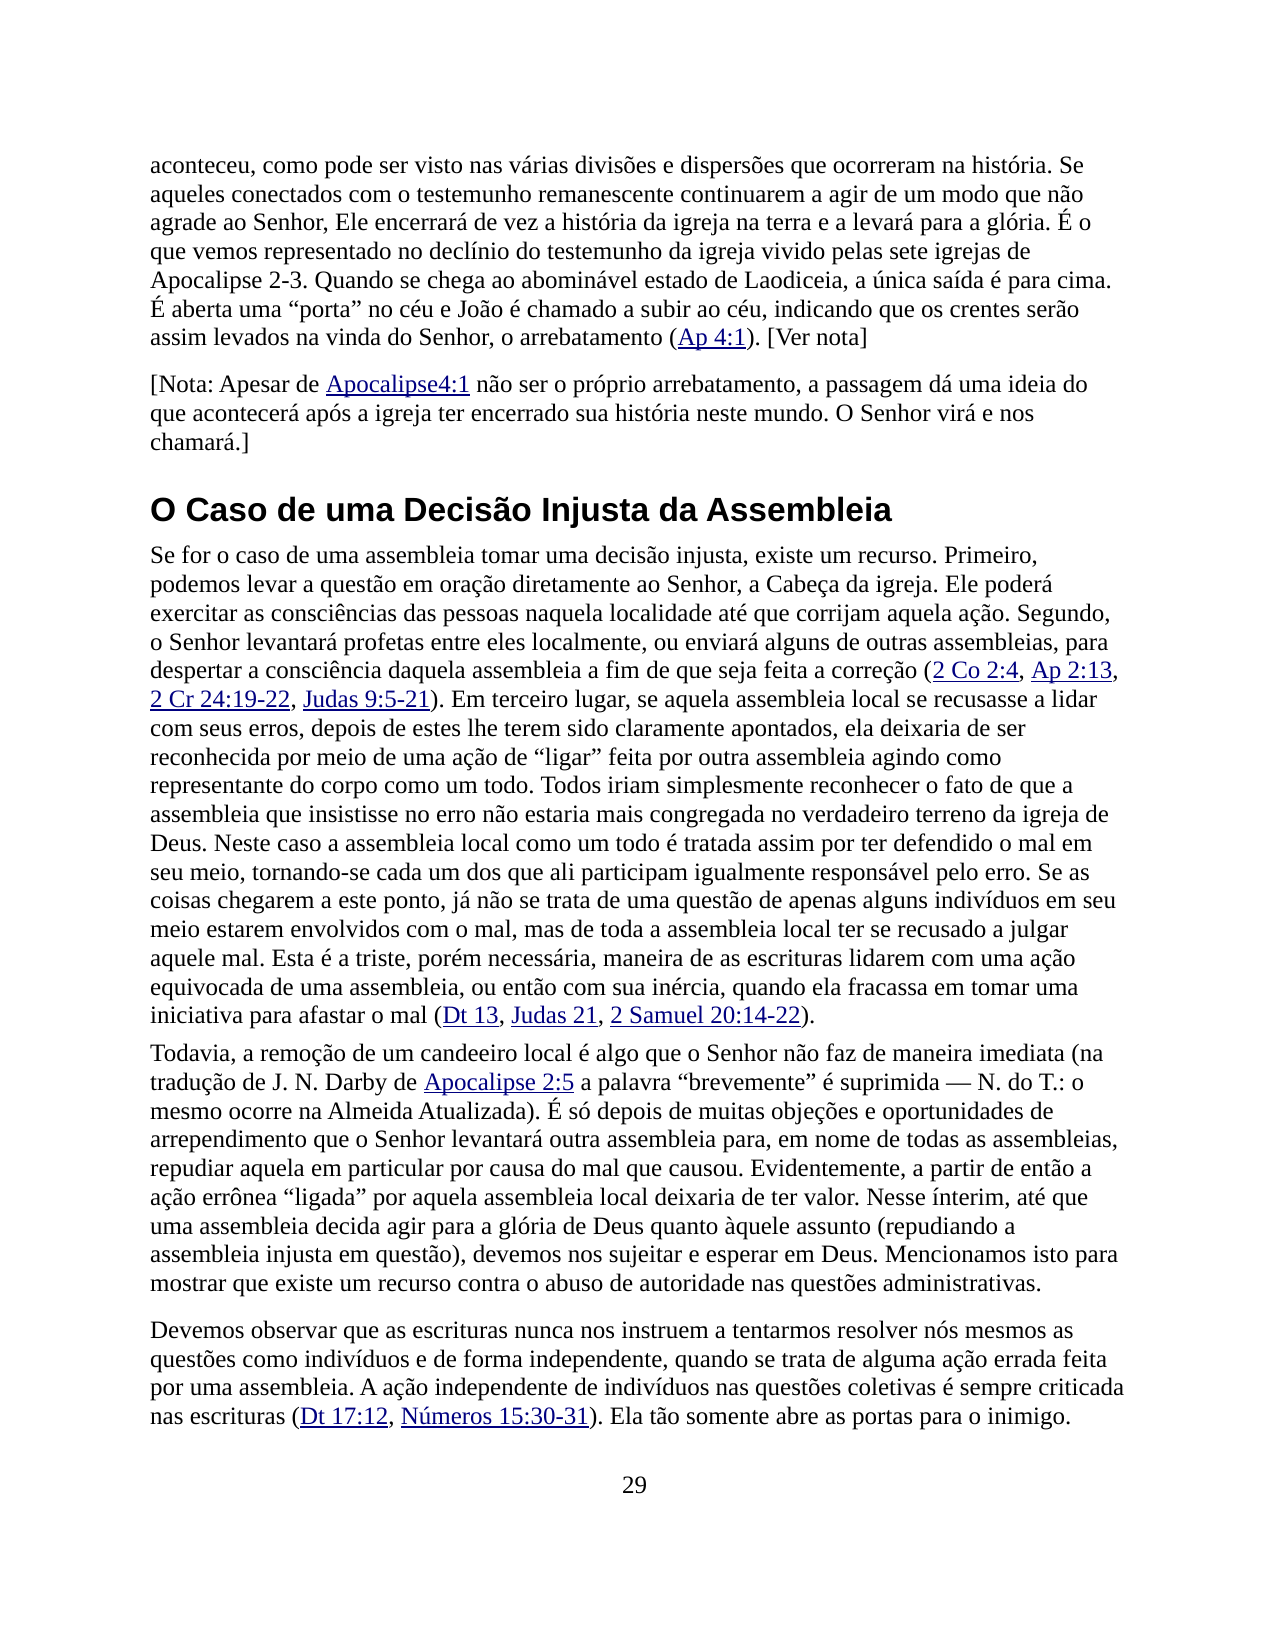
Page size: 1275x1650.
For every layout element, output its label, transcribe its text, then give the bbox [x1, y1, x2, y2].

subtitle O Caso de uma Decisão Injusta da Assembleia [150, 489, 1125, 528]
text [Nota: Apesar de Apocalipse4:1 não ser o próprio arrebatamento, a passagem dá uma ideia do que acontecerá após a igreja ter encerrado sua história neste mundo. O Senhor virá e nos chamará.] [150, 369, 1125, 455]
text Devemos observar que as escrituras nunca nos instruem a tentarmos resolver nós mesmos as questões como indivíduos e de forma independente, quando se trata de alguma ação errada feita por uma assembleia. A ação independente de indivíduos nas questões coletivas é sempre criticada nas escrituras (Dt 17:12, Números 15:30-31). Ela tão somente abre as portas para o inimigo. [150, 1315, 1125, 1430]
text Se for o caso de uma assembleia tomar uma decisão injusta, existe um recurso. Primeiro, podemos levar a questão em oração diretamente ao Senhor, a Cabeça da igreja. Ele poderá exercitar as consciências das pessoas naquela localidade até que corrijam aquela ação. Segundo, o Senhor levantará profetas entre eles localmente, ou enviará alguns de outras assembleias, para despertar a consciência daquela assembleia a fim de que seja feita a correção (2 Co 2:4, Ap 2:13, 2 Cr 24:19-22, Judas 9:5-21). Em terceiro lugar, se aquela assembleia local se recusasse a lidar com seus erros, depois de estes lhe terem sido claramente apontados, ela deixaria de ser reconhecida por meio de uma ação de “ligar” feita por outra assembleia agindo como representante do corpo como um todo. Todos iriam simplesmente reconhecer o fato de que a assembleia que insistisse no erro não estaria mais congregada no verdadeiro terreno da igreja de Deus. Neste caso a assembleia local como um todo é tratada assim por ter defendido o mal em seu meio, tornando-se cada um dos que ali participam igualmente responsável pelo erro. Se as coisas chegarem a este ponto, já não se trata de uma questão de apenas alguns indivíduos em seu meio estarem envolvidos com o mal, mas de toda a assembleia local ter se recusado a julgar aquele mal. Esta é a triste, porém necessária, maneira de as escrituras lidarem com uma ação equivocada de uma assembleia, ou então com sua inércia, quando ela fracassa em tomar uma iniciativa para afastar o mal (Dt 13, Judas 21, 2 Samuel 20:14-22). [150, 541, 1125, 1029]
text Todavia, a remoção de um candeeiro local é algo que o Senhor não faz de maneira imediata (na tradução de J. N. Darby de Apocalipse 2:5 a palavra “brevemente” é suprimida — N. do T.: o mesmo ocorre na Almeida Atualizada). É só depois de muitas objeções e oportunidades de arrependimento que o Senhor levantará outra assembleia para, em nome de todas as assembleias, repudiar aquela em particular por causa do mal que causou. Evidentemente, a partir de então a ação errônea “ligada” por aquela assembleia local deixaria de ter valor. Nesse ínterim, até que uma assembleia decida agir para a glória de Deus quanto àquele assunto (repudiando a assembleia injusta em questão), devemos nos sujeitar e esperar em Deus. Mencionamos isto para mostrar que existe um recurso contra o abuso de autoridade nas questões administrativas. [150, 1038, 1125, 1297]
text aconteceu, como pode ser visto nas várias divisões e dispersões que ocorreram na história. Se aqueles conectados com o testemunho remanescente continuarem a agir de um modo que não agrade ao Senhor, Ele encerrará de vez a história da igreja na terra e a levará para a glória. É o que vemos representado no declínio do testemunho da igreja vivido pelas sete igrejas de Apocalipse 2-3. Quando se chega ao abominável estado de Laodiceia, a única saída é para cima. É aberta uma “porta” no céu e João é chamado a subir ao céu, indicando que os crentes serão assim levados na vinda do Senhor, o arrebatamento (Ap 4:1). [Ver nota] [150, 150, 1125, 351]
